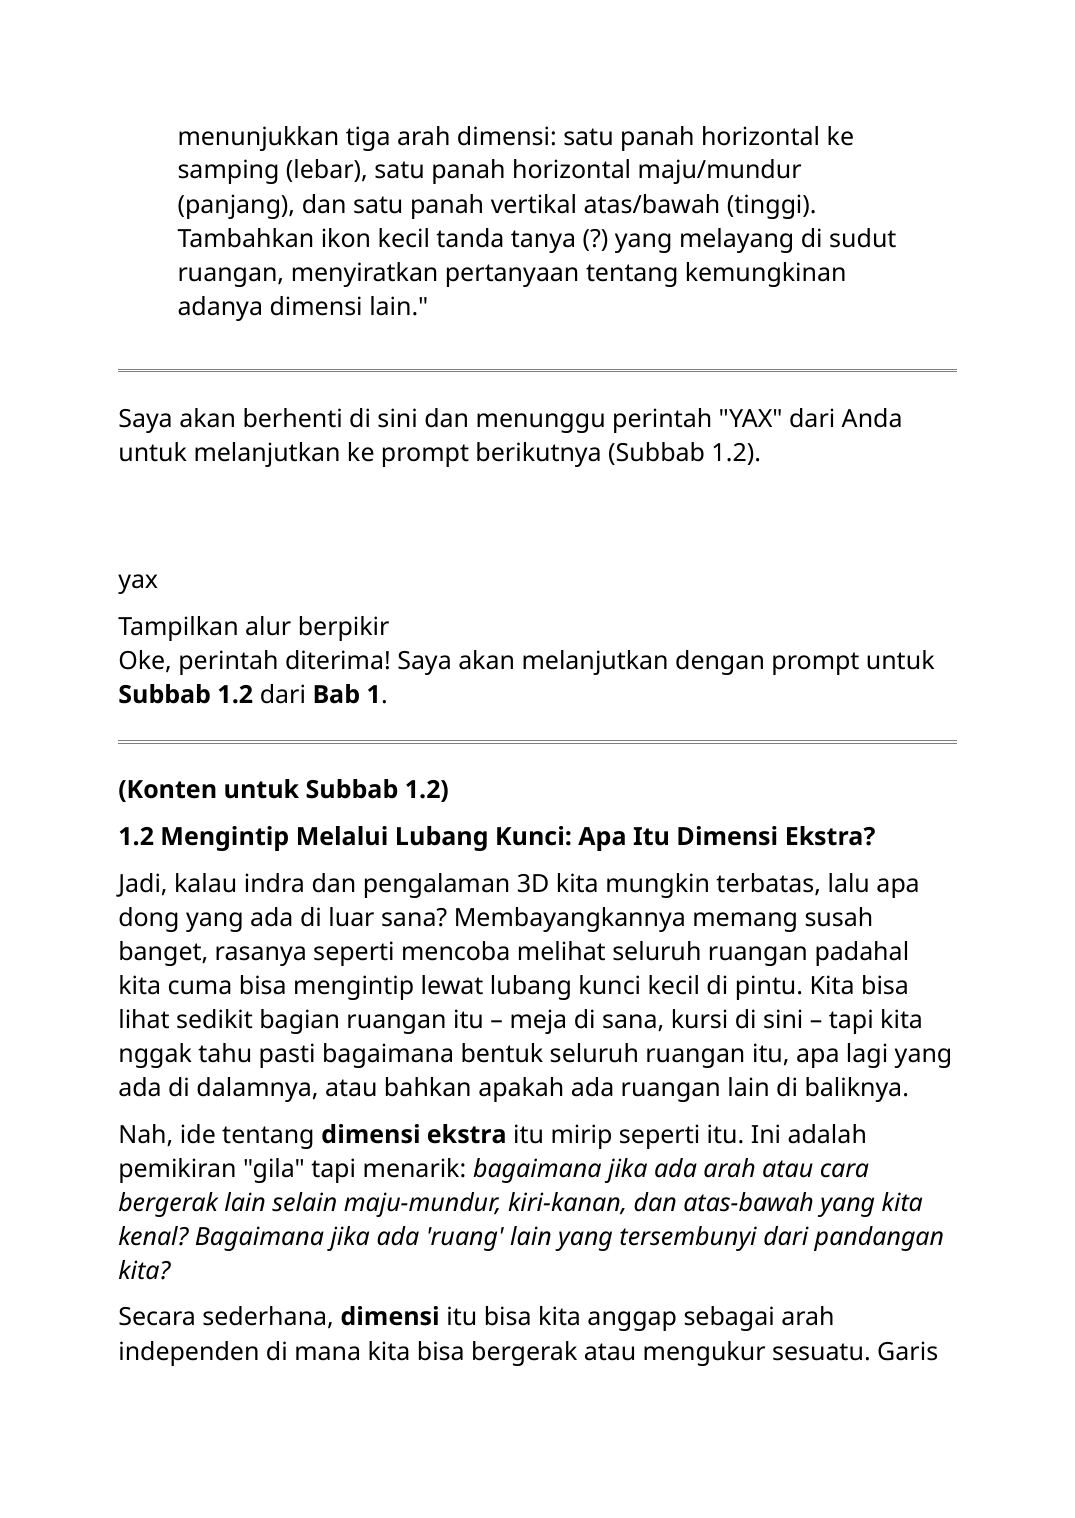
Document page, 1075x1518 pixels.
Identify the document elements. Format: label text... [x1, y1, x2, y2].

text Tampilkan alur berpikir [118, 609, 957, 643]
text 1.2 Mengintip Melalui Lubang Kunci: Apa Itu Dimensi Ekstra? [118, 819, 957, 853]
text Nah, ide tentang dimensi ekstra itu mirip seperti itu. Ini adalah pemikiran "gila" tapi menarik: bagaimana jika ada arah atau cara bergerak lain selain maju-mundur, kiri-kanan, dan atas-bawah yang kita kenal? Bagaimana jika ada 'ruang' lain yang tersembunyi dari pandangan kita? [118, 1116, 957, 1287]
text Secara sederhana, dimensi itu bisa kita anggap sebagai arah independen di mana kita bisa bergerak atau mengukur sesuatu. Garis [118, 1299, 957, 1367]
text (Konten untuk Subbab 1.2) [118, 772, 957, 806]
text Saya akan berhenti di sini dan menunggu perintah "YAX" dari Anda untuk melanjutkan ke prompt berikutnya (Subbab 1.2). [118, 401, 957, 469]
text yax [118, 562, 957, 596]
text Oke, perintah diterima! Saya akan melanjutkan dengan prompt untuk Subbab 1.2 dari Bab 1. [118, 643, 957, 711]
text Jadi, kalau indra dan pengalaman 3D kita mungkin terbatas, lalu apa dong yang ada di luar sana? Membayangkannya memang susah banget, rasanya seperti mencoba melihat seluruh ruangan padahal kita cuma bisa mengintip lewat lubang kunci kecil di pintu. Kita bisa lihat sedikit bagian ruangan itu – meja di sana, kursi di sini – tapi kita nggak tahu pasti bagaimana bentuk seluruh ruangan itu, apa lagi yang ada di dalamnya, atau bahkan apakah ada ruangan lain di baliknya. [118, 865, 957, 1104]
text menunjukkan tiga arah dimensi: satu panah horizontal ke samping (lebar), satu panah horizontal maju/mundur (panjang), dan satu panah vertikal atas/bawah (tinggi). Tambahkan ikon kecil tanda tanya (?) yang melayang di sudut ruangan, menyiratkan pertanyaan tentang kemungkinan adanya dimensi lain." [177, 118, 898, 322]
